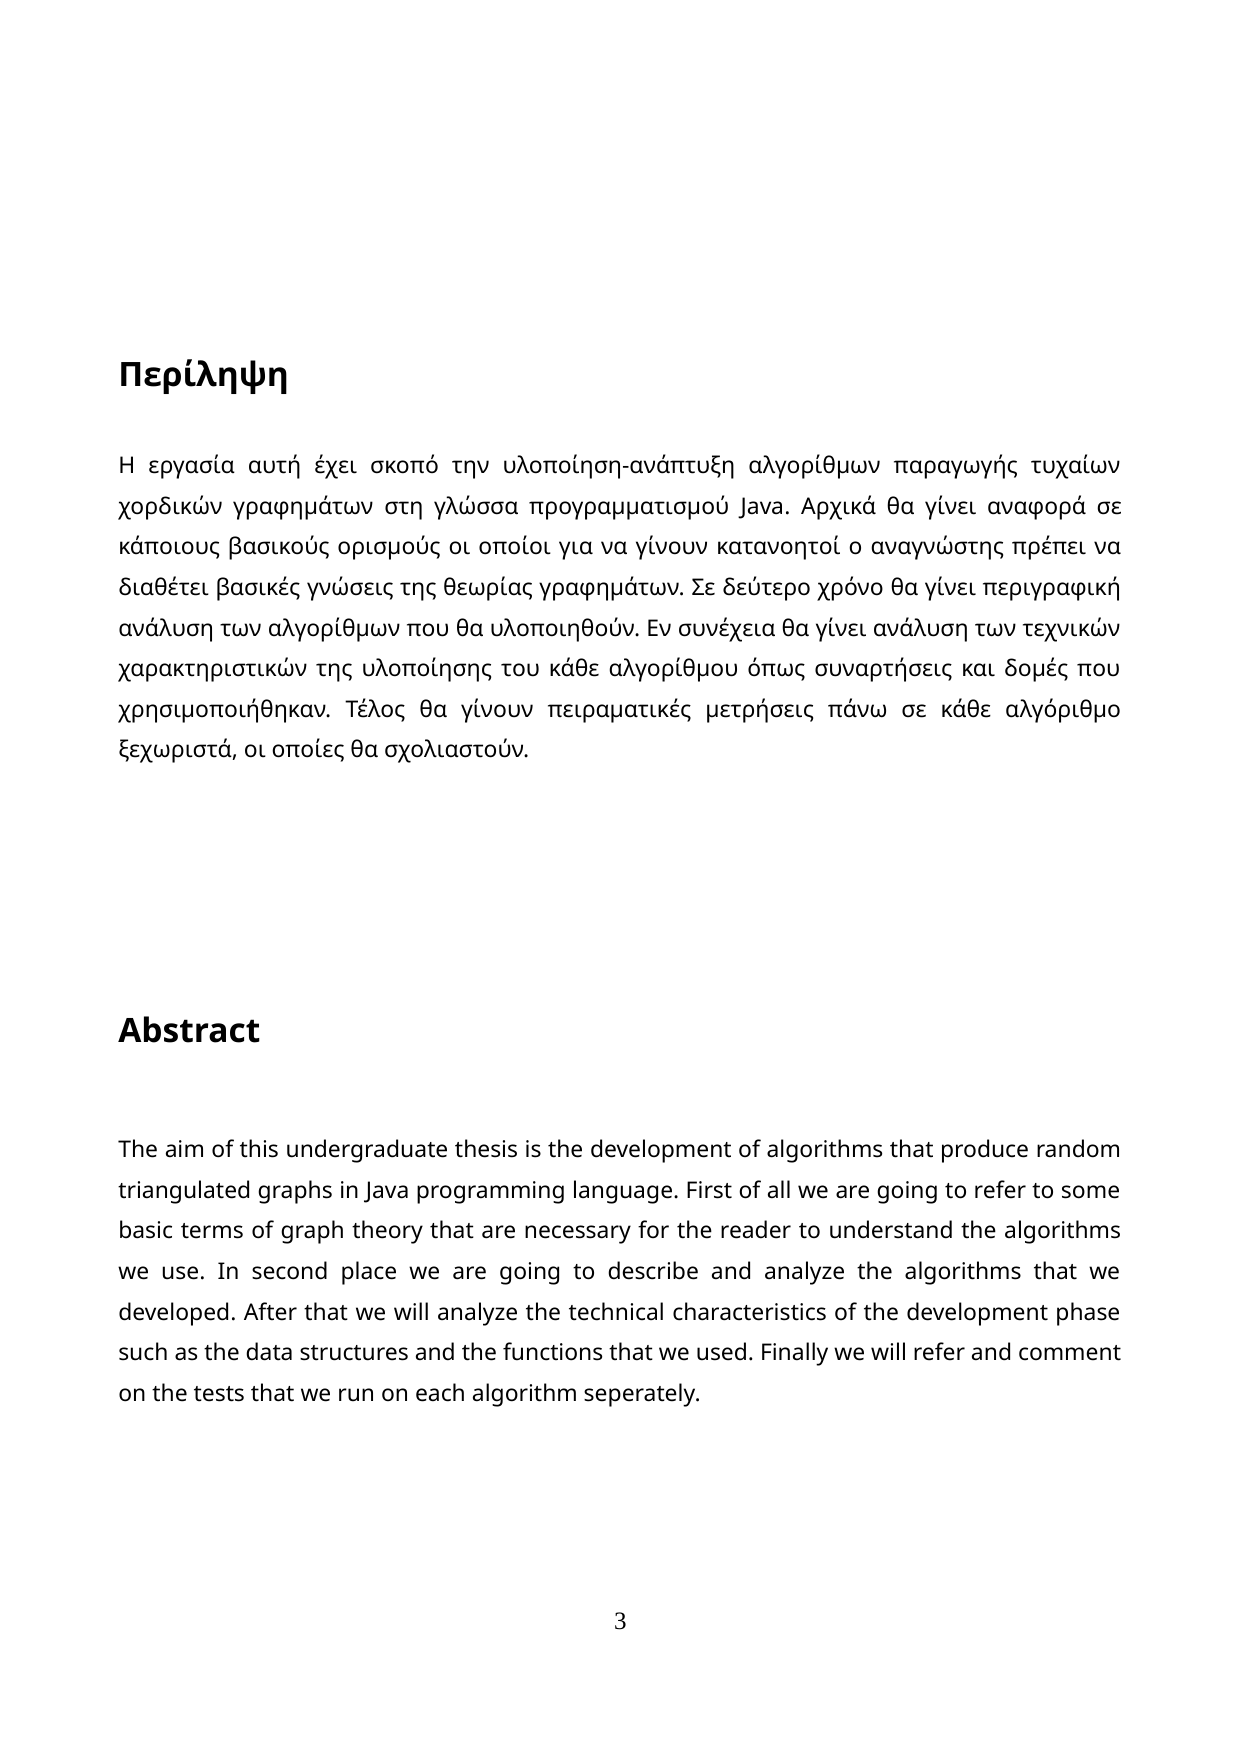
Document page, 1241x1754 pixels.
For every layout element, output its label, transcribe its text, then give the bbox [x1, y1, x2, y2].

subtitle Περίληψη [118, 350, 1122, 396]
text The aim of this undergraduate thesis is the development of algorithms that produce random triangulated graphs in Java programming language. First of all we are going to refer to some basic terms of graph theory that are necessary for the reader to understand the algorithms we use. In second place we are going to describe and analyze the algorithms that we developed. After that we will analyze the technical characteristics of the development phase such as the data structures and the functions that we used. Finally we will refer and comment on the tests that we run on each algorithm seperately. [118, 1133, 1122, 1408]
text Η εργασία αυτή έχει σκοπό την υλοποίηση-ανάπτυξη αλγορίθμων παραγωγής τυχαίων χορδικών γραφημάτων στη γλώσσα προγραμματισμού Java. Αρχικά θα γίνει αναφορά σε κάποιους βασικούς ορισμούς οι οποίοι για να γίνουν κατανοητοί ο αναγνώστης πρέπει να διαθέτει βασικές γνώσεις της θεωρίας γραφημάτων. Σε δεύτερο χρόνο θα γίνει περιγραφική ανάλυση των αλγορίθμων που θα υλοποιηθούν. Εν συνέχεια θα γίνει ανάλυση των τεχνικών χαρακτηριστικών της υλοποίησης του κάθε αλγορίθμου όπως συναρτήσεις και δομές που χρησιμοποιήθηκαν. Τέλος θα γίνουν πειραματικές μετρήσεις πάνω σε κάθε αλγόριθμο ξεχωριστά, οι οποίες θα σχολιαστούν. [118, 449, 1122, 765]
subtitle Abstract [118, 1006, 1122, 1052]
